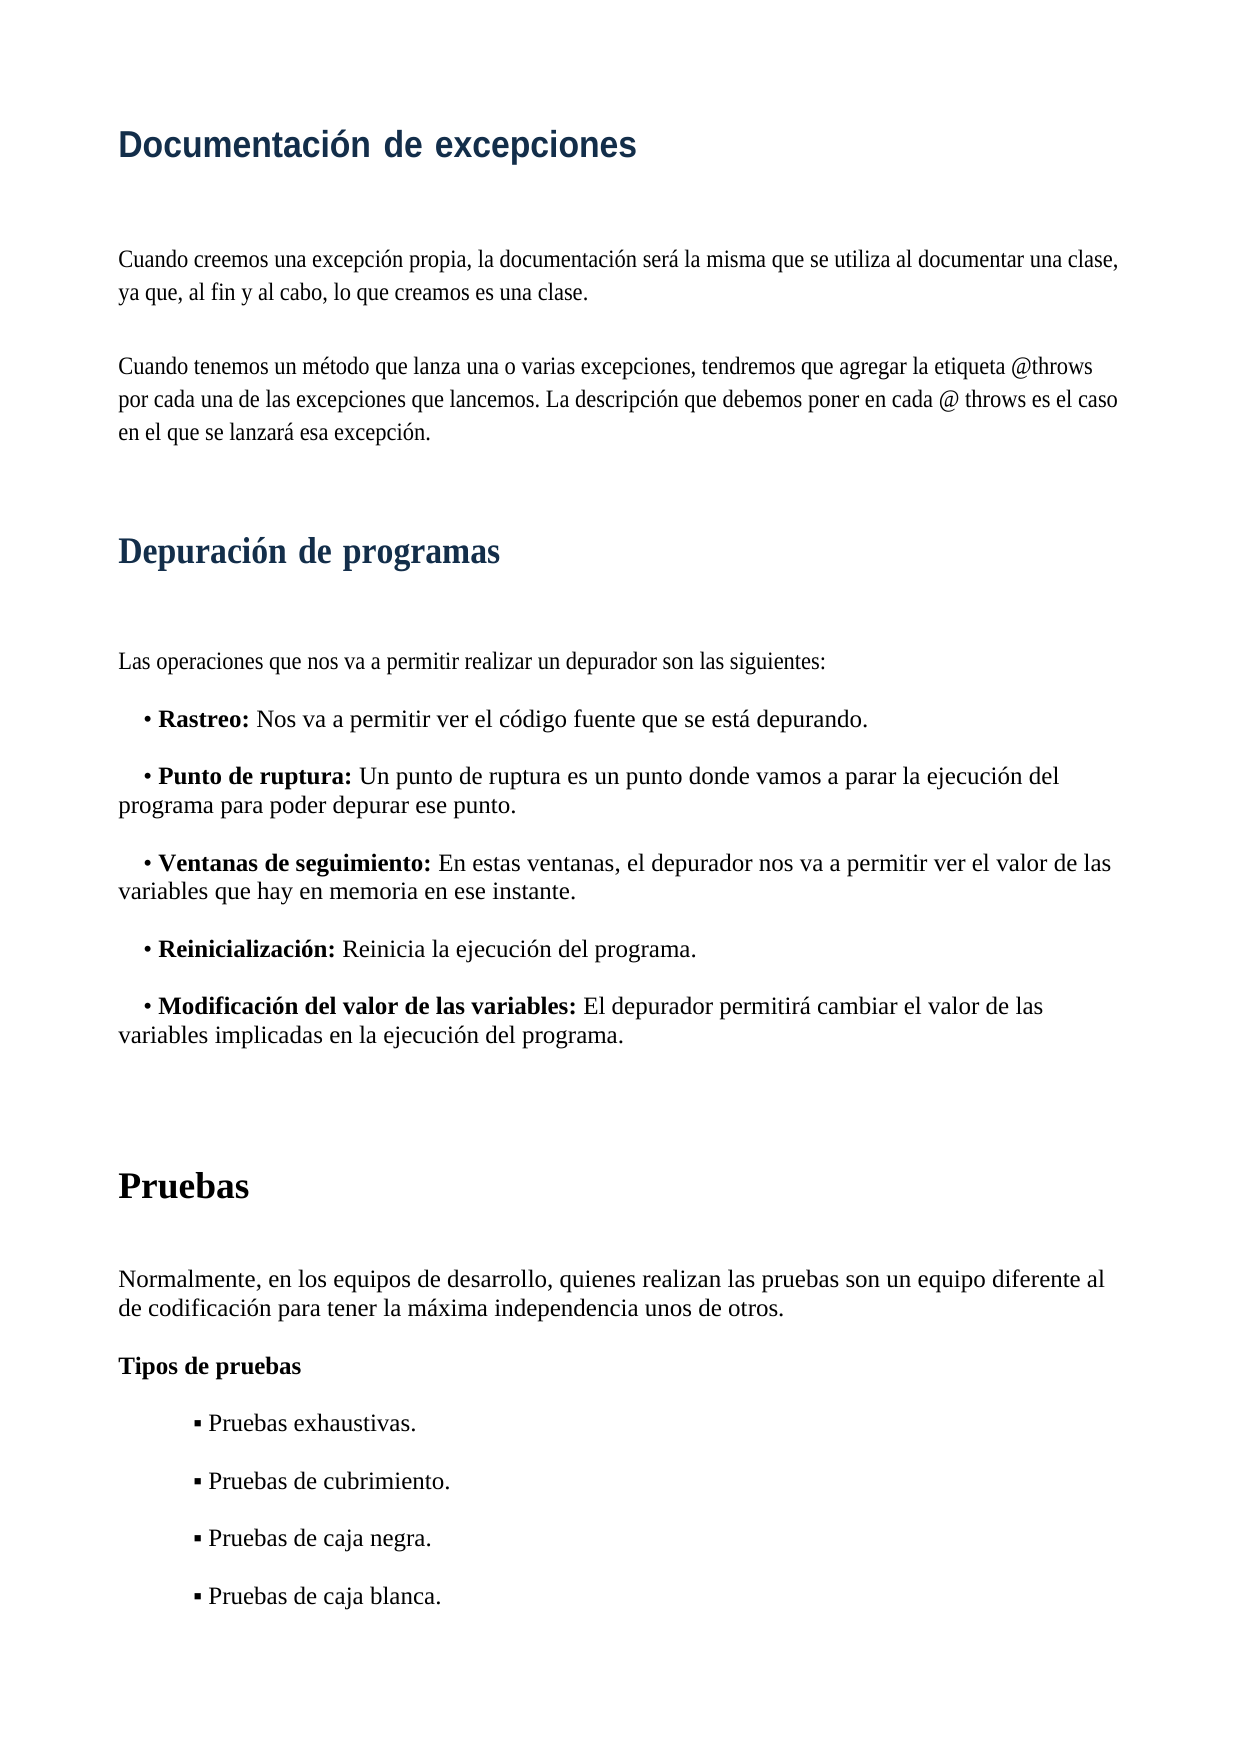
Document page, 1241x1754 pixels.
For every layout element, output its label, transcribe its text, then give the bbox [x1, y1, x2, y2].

text Normalmente, en los equipos de desarrollo, quienes realizan las pruebas son un equipo diferente al de codificación para tener la máxima independencia unos de otros. [118, 1264, 1123, 1322]
text ▪ Pruebas de caja negra. [118, 1523, 1123, 1552]
text ▪ Pruebas de cubrimiento. [118, 1466, 1123, 1494]
text Pruebas [118, 1164, 1123, 1207]
text Cuando creemos una excepción propia, la documentación será la misma que se utiliza al documentar una clase, ya que, al fin y al cabo, lo que creamos es una clase. [118, 244, 1123, 306]
text • Punto de ruptura: Un punto de ruptura es un punto donde vamos a parar la ejecución del programa para poder depurar ese punto. [118, 761, 1123, 819]
subtitle Depuración de programas [118, 529, 1123, 572]
subtitle Documentación de excepciones [118, 122, 1123, 165]
text • Modificación del valor de las variables: El depurador permitirá cambiar el valor de las variables implicadas en la ejecución del programa. [118, 991, 1123, 1049]
text • Reinicialización: Reinicia la ejecución del programa. [118, 934, 1123, 963]
text Cuando tenemos un método que lanza una o varias excepciones, tendremos que agregar la etiqueta @throws por cada una de las excepciones que lancemos. La descripción que debemos poner en cada @ throws es el caso en el que se lanzará esa excepción. [118, 351, 1123, 446]
text • Ventanas de seguimiento: En estas ventanas, el depurador nos va a permitir ver el valor de las variables que hay en memoria en ese instante. [118, 848, 1123, 905]
text ▪ Pruebas de caja blanca. [118, 1581, 1123, 1609]
text ▪ Pruebas exhaustivas. [118, 1408, 1123, 1437]
text Tipos de pruebas [118, 1351, 1123, 1379]
text Las operaciones que nos va a permitir realizar un depurador son las siguientes: [118, 646, 1123, 675]
text • Rastreo: Nos va a permitir ver el código fuente que se está depurando. [118, 704, 1123, 733]
